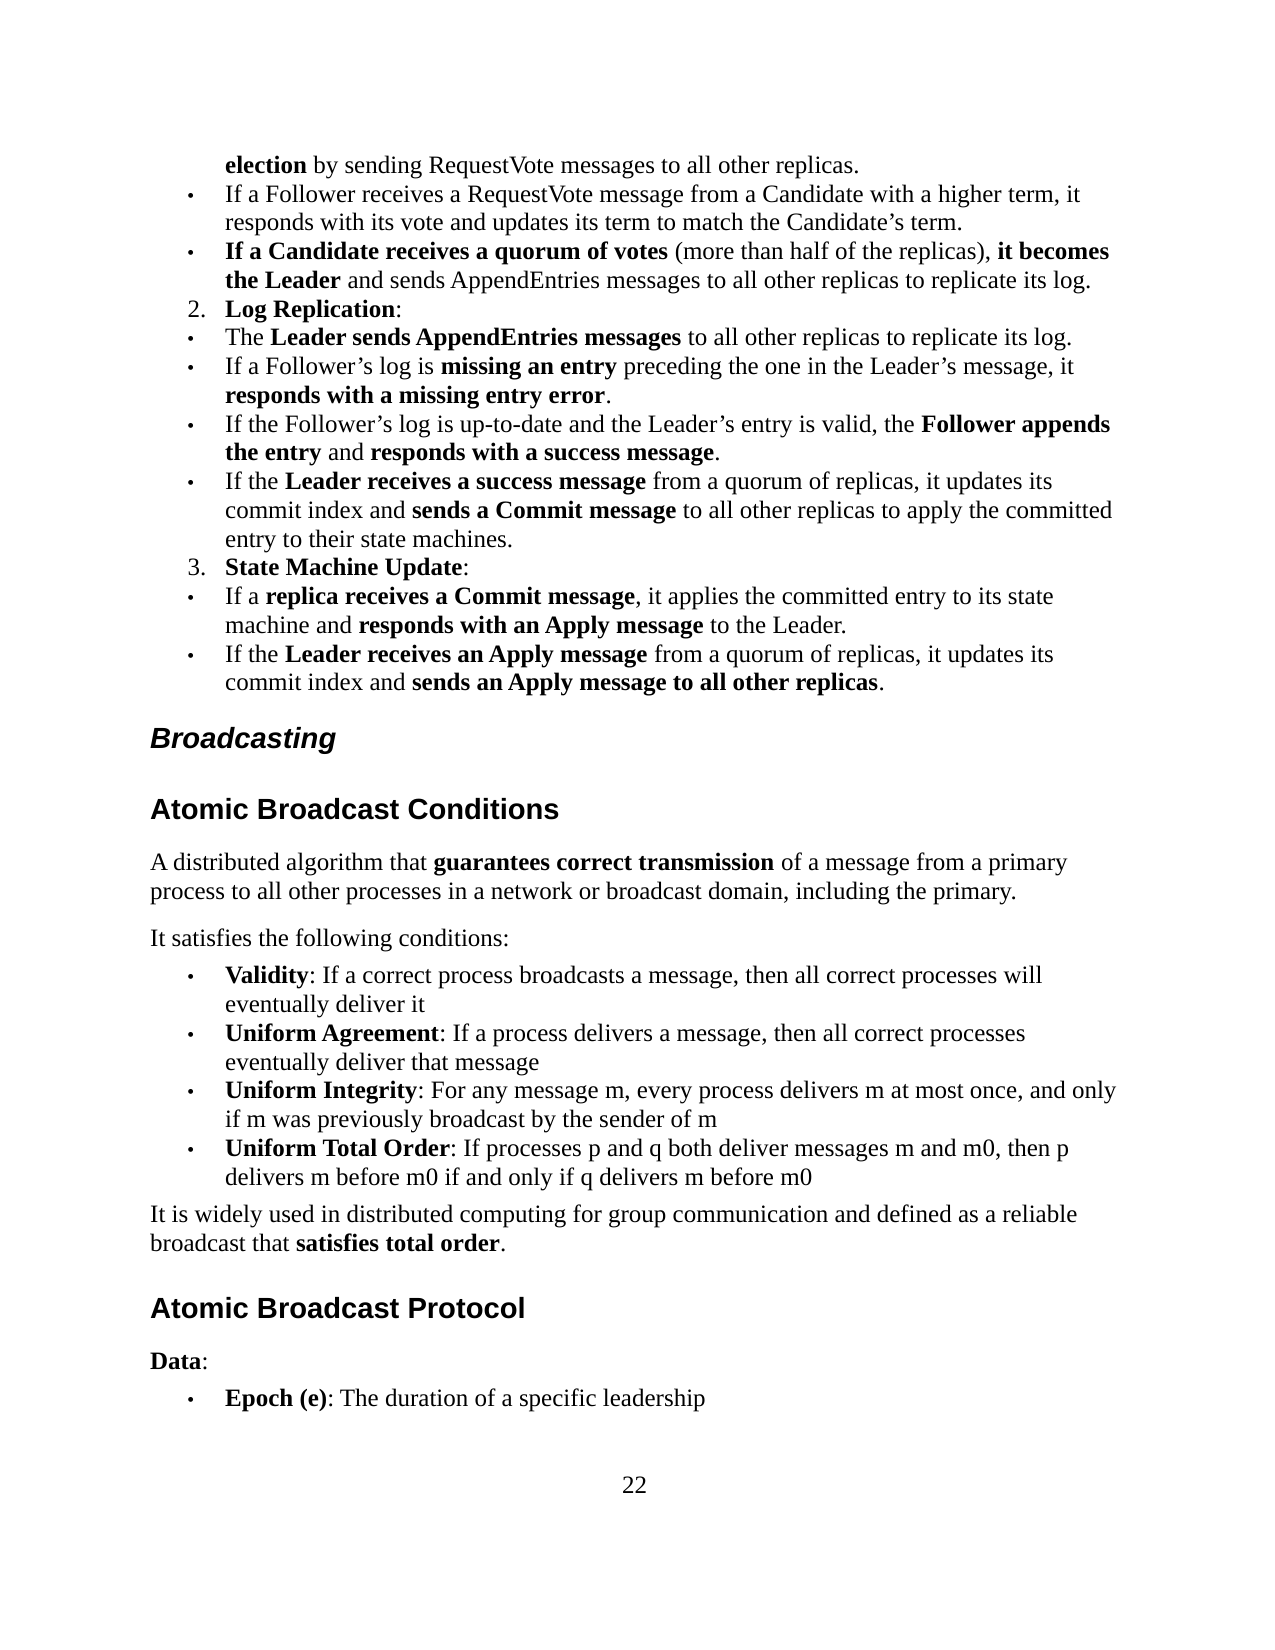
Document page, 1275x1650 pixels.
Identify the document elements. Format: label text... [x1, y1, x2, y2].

list Epoch (e): The duration of a specific leadership [187, 1383, 1125, 1412]
list election by sending RequestVote messages to all other replicas. [187, 150, 1125, 179]
list Uniform Integrity: For any message m, every process delivers m at most once, and only if m was previously broadcast by the sender of m [187, 1075, 1125, 1133]
list The Leader sends AppendEntries messages to all other replicas to replicate its log. [187, 322, 1125, 351]
text Data: [150, 1346, 1125, 1374]
text It is widely used in distributed computing for group communication and defined as a reliable broadcast that satisfies total order. [150, 1199, 1125, 1257]
list Log Replication: [187, 294, 1125, 322]
list If a Follower receives a RequestVote message from a Candidate with a higher term, it responds with its vote and updates its term to match the Candidate’s term. [187, 179, 1125, 236]
list If a Follower’s log is missing an entry preceding the one in the Leader’s message, it responds with a missing entry error. [187, 351, 1125, 409]
subtitle Broadcasting [150, 721, 1125, 755]
list If a Candidate receives a quorum of votes (more than half of the replicas), it becomes the Leader and sends AppendEntries messages to all other replicas to replicate its log. [187, 236, 1125, 294]
text A distributed algorithm that guarantees correct transmission of a message from a primary process to all other processes in a network or broadcast domain, including the primary. [150, 847, 1125, 905]
list Uniform Agreement: If a process delivers a message, then all correct processes eventually deliver that message [187, 1018, 1125, 1075]
subtitle Atomic Broadcast Protocol [150, 1291, 1125, 1324]
list If a replica receives a Commit message, it applies the committed entry to its state machine and responds with an Apply message to the Leader. [187, 581, 1125, 639]
list Validity: If a correct process broadcasts a message, then all correct processes will eventually deliver it [187, 960, 1125, 1018]
list State Machine Update: [187, 552, 1125, 581]
list If the Follower’s log is up-to-date and the Leader’s entry is valid, the Follower appends the entry and responds with a success message. [187, 409, 1125, 466]
text It satisfies the following conditions: [150, 923, 1125, 951]
list If the Leader receives a success message from a quorum of replicas, it updates its commit index and sends a Commit message to all other replicas to apply the committed entry to their state machines. [187, 466, 1125, 552]
subtitle Atomic Broadcast Conditions [150, 792, 1125, 826]
list Uniform Total Order: If processes p and q both deliver messages m and m0, then p delivers m before m0 if and only if q delivers m before m0 [187, 1133, 1125, 1190]
list If the Leader receives an Apply message from a quorum of replicas, it updates its commit index and sends an Apply message to all other replicas. [187, 639, 1125, 696]
